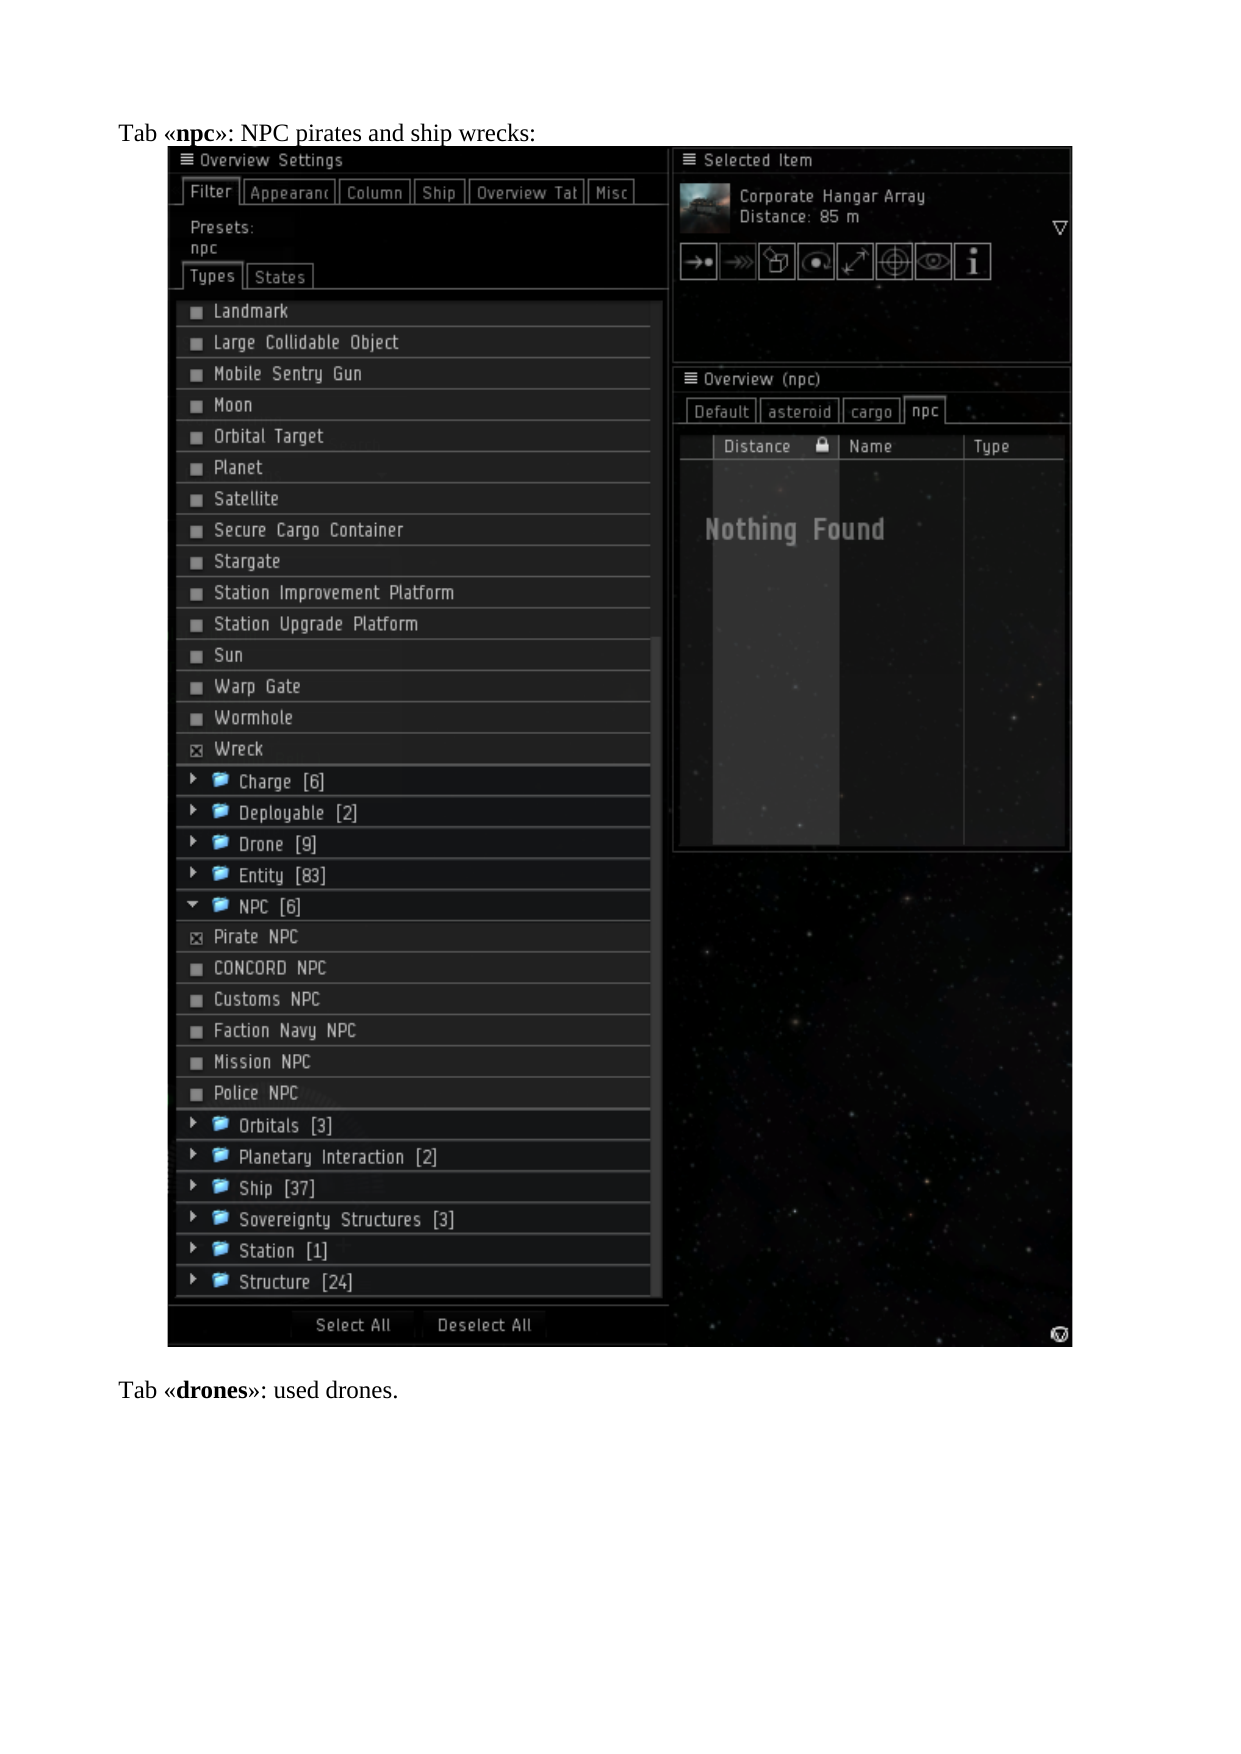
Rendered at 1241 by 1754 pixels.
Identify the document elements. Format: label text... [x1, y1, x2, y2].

picture [167, 146, 1073, 1347]
text Tab «npc»: NPC pirates and ship wrecks: [118, 118, 1122, 147]
text Tab «drones»: used drones. [118, 1376, 1122, 1404]
